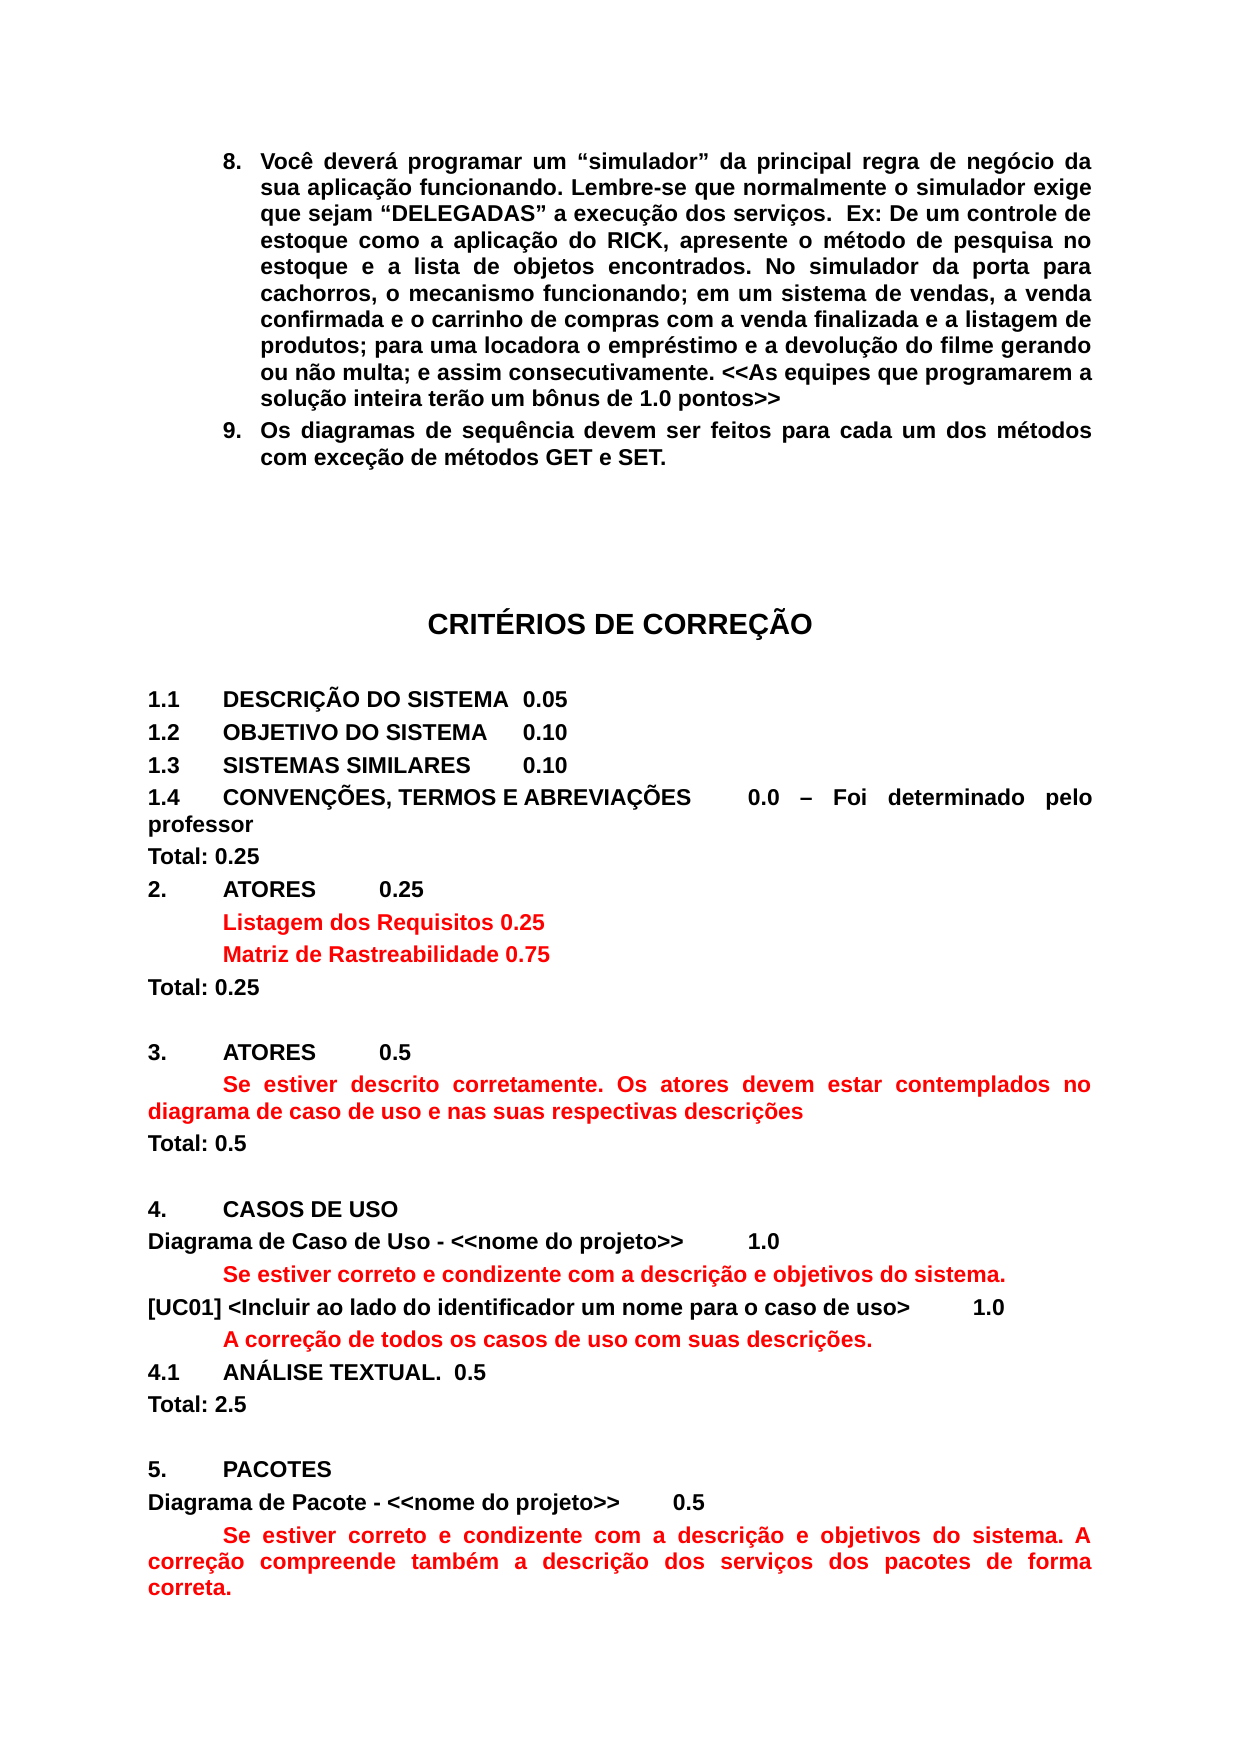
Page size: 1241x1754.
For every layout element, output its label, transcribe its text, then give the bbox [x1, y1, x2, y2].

text Matriz de Rastreabilidade 0.75 [148, 941, 1092, 967]
text 4. CASOS DE USO [148, 1196, 1092, 1222]
text 2. ATORES 0.25 [148, 876, 1092, 902]
text 3. ATORES 0.5 [148, 1039, 1092, 1065]
text Total: 0.25 [148, 974, 1092, 1000]
text 5. PACOTES [148, 1456, 1092, 1483]
text 1.1 DESCRIÇÃO DO SISTEMA 0.05 [148, 686, 1092, 713]
text CRITÉRIOS DE CORREÇÃO [148, 607, 1092, 640]
text Total: 2.5 [148, 1391, 1092, 1418]
text Total: 0.5 [148, 1130, 1092, 1157]
text Diagrama de Caso de Uso - <<nome do projeto>> 1.0 [148, 1228, 1092, 1254]
text Se estiver descrito corretamente. Os atores devem estar contemplados no diagrama de caso de uso e nas suas respectivas descrições [148, 1071, 1092, 1124]
list Você deverá programar um “simulador” da principal regra de negócio da sua aplicação funcionando. Lembre-se que normalmente o simulador exige que sejam “DELEGADAS” a execução dos serviços. Ex: De um controle de estoque como a aplicação do RICK, apresente o método de pesquisa no estoque e a lista de objetos encontrados. No simulador da porta para cachorros, o mecanismo funcionando; em um sistema de vendas, a venda confirmada e o carrinho de compras com a venda finalizada e a listagem de produtos; para uma locadora o empréstimo e a devolução do filme gerando ou não multa; e assim consecutivamente. <<As equipes que programarem a solução inteira terão um bônus de 1.0 pontos>> [223, 148, 1092, 411]
text Listagem dos Requisitos 0.25 [148, 908, 1092, 935]
text 1.4 CONVENÇÕES, TERMOS E ABREVIAÇÕES 0.0 – Foi determinado pelo professor [148, 784, 1092, 837]
text Se estiver correto e condizente com a descrição e objetivos do sistema. [148, 1261, 1092, 1287]
list Os diagramas de sequência devem ser feitos para cada um dos métodos com exceção de métodos GET e SET. [223, 417, 1092, 470]
text A correção de todos os casos de uso com suas descrições. [148, 1326, 1092, 1352]
text [UC01] <Incluir ao lado do identificador um nome para o caso de uso> 1.0 [148, 1293, 1092, 1320]
text Total: 0.25 [148, 843, 1092, 869]
text Diagrama de Pacote - <<nome do projeto>> 0.5 [148, 1489, 1092, 1515]
text 4.1 ANÁLISE TEXTUAL. 0.5 [148, 1359, 1092, 1385]
text Se estiver correto e condizente com a descrição e objetivos do sistema. A correção compreende também a descrição dos serviços dos pacotes de forma correta. [148, 1522, 1092, 1601]
text 1.2 OBJETIVO DO SISTEMA 0.10 [148, 719, 1092, 745]
text 1.3 SISTEMAS SIMILARES 0.10 [148, 752, 1092, 778]
